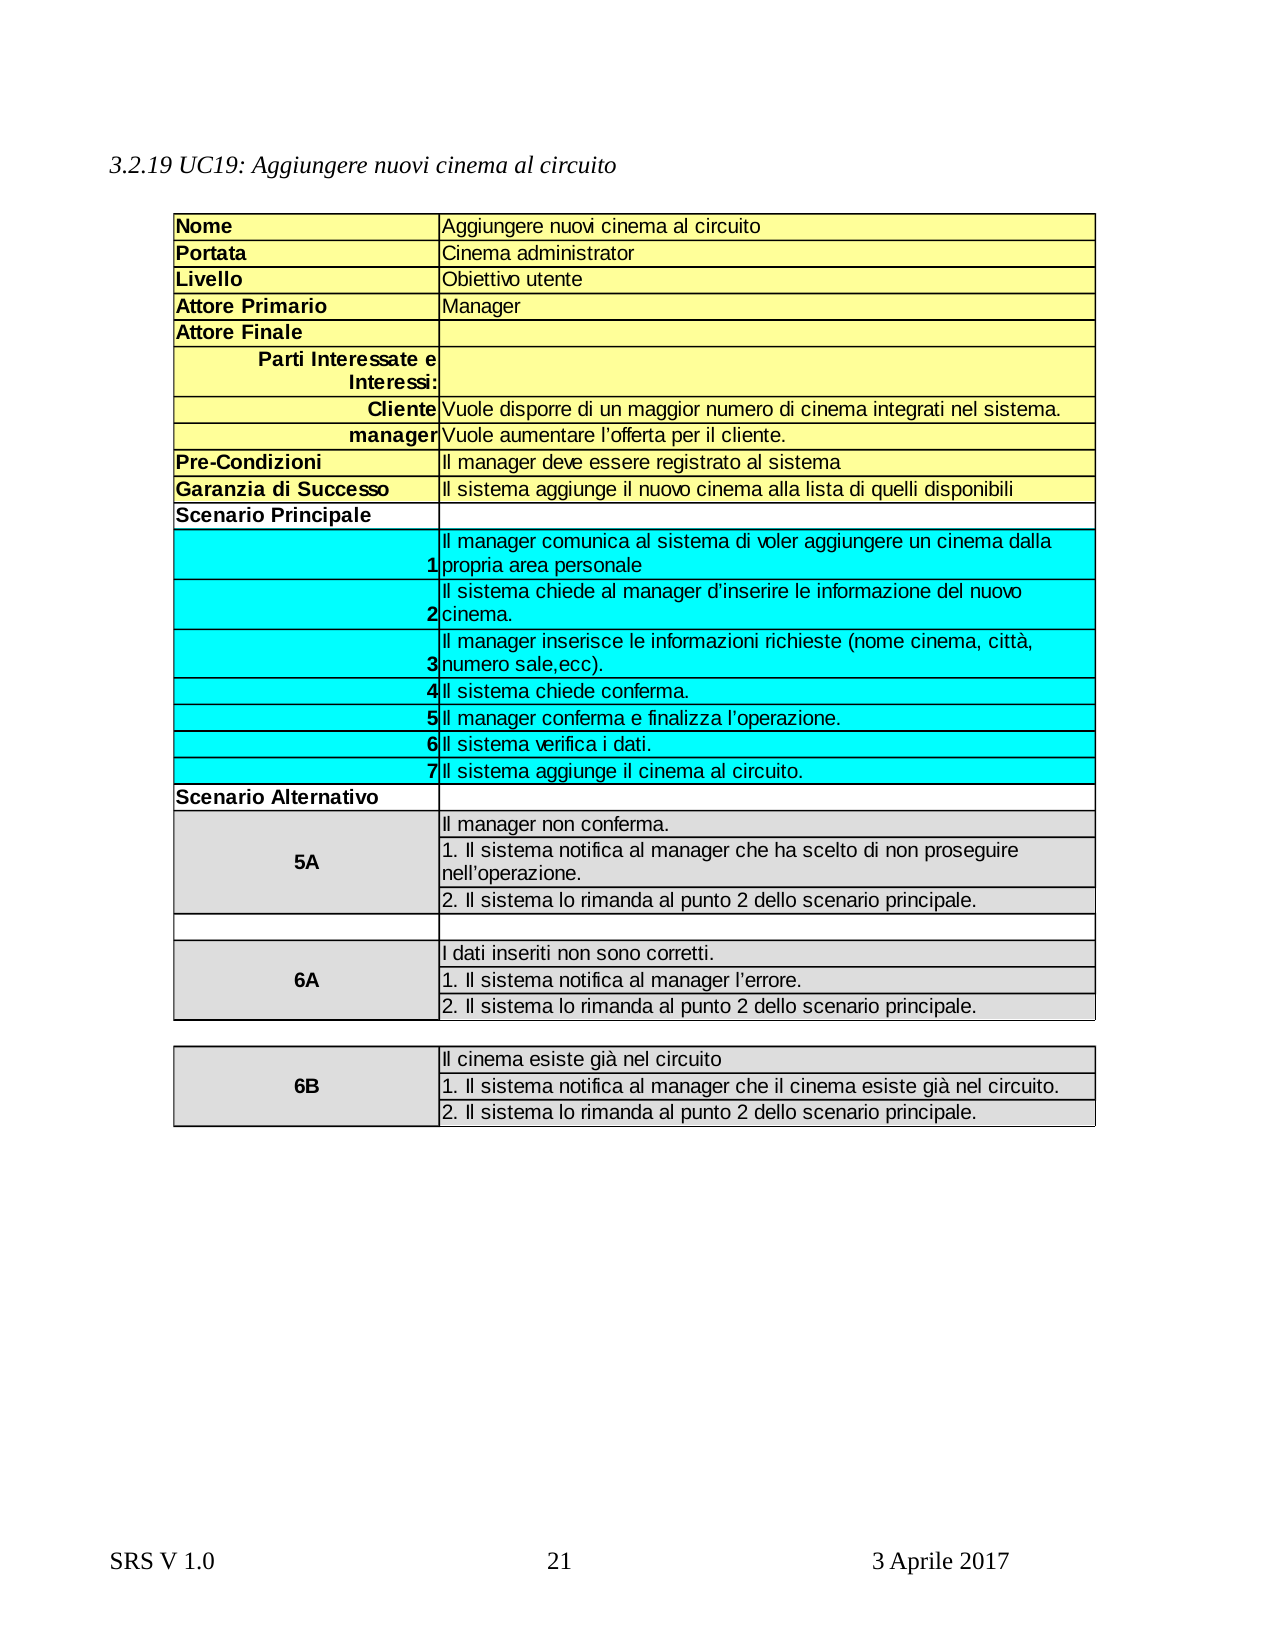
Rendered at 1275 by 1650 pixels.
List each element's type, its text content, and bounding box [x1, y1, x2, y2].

subtitle 3.2.19 UC19: Aggiungere nuovi cinema al circuito [109, 150, 1162, 179]
